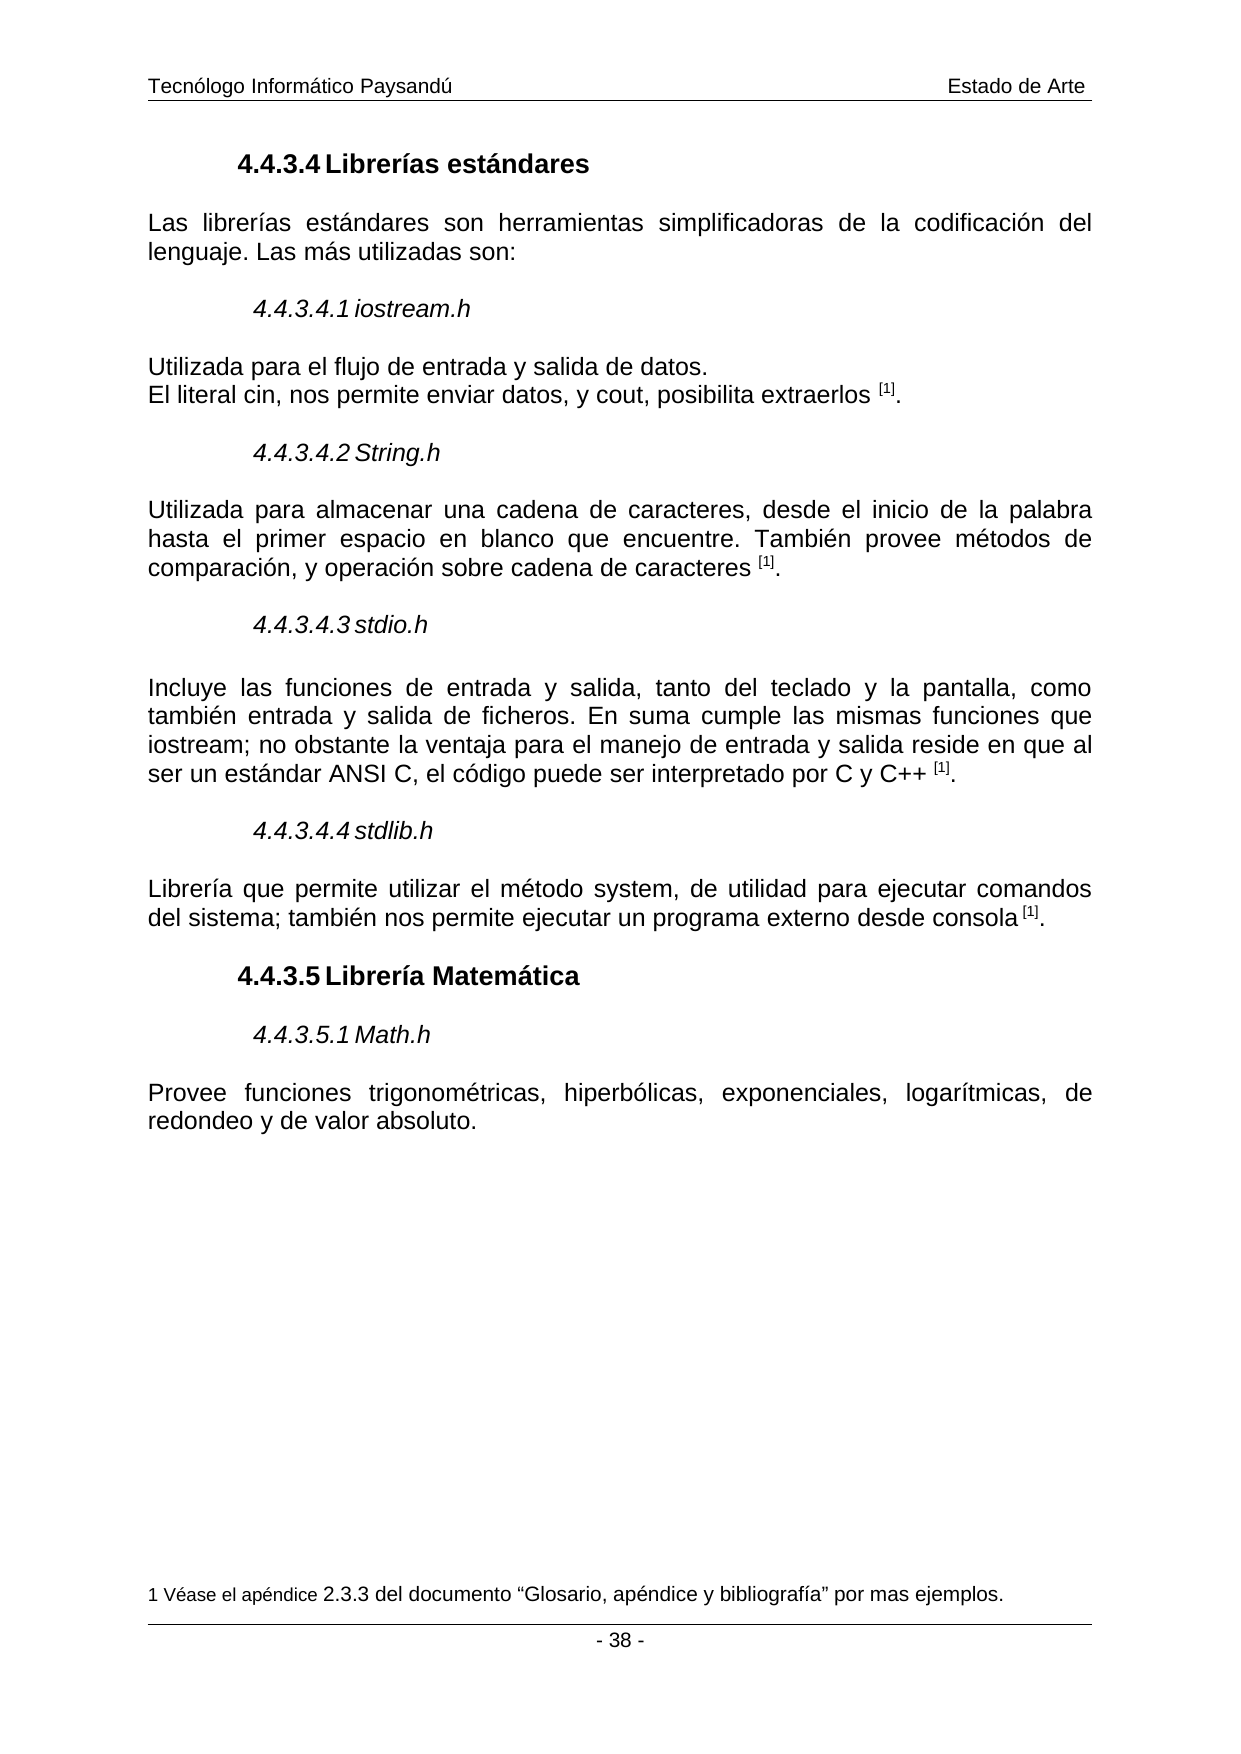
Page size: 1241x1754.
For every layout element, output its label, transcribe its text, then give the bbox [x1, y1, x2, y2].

text Librería que permite utilizar el método system, de utilidad para ejecutar comandos del sistema; también nos permite ejecutar un programa externo desde consola [1]. [148, 874, 1092, 931]
subtitle Math.h [253, 1020, 1092, 1049]
subtitle String.h [253, 438, 1092, 466]
subtitle Librerías estándares [237, 148, 1092, 179]
text Utilizada para el flujo de entrada y salida de datos. [148, 351, 1092, 380]
text Provee funciones trigonométricas, hiperbólicas, exponenciales, logarítmicas, de redondeo y de valor absoluto. [148, 1077, 1092, 1135]
subtitle iostream.h [253, 294, 1092, 323]
subtitle Librería Matemática [237, 960, 1092, 991]
text Incluye las funciones de entrada y salida, tanto del teclado y la pantalla, como también entrada y salida de ficheros. En suma cumple las mismas funciones que iostream; no obstante la ventaja para el manejo de entrada y salida reside en que al ser un estándar ANSI C, el código puede ser interpretado por C y C++ [1]. [148, 672, 1092, 787]
text El literal cin, nos permite enviar datos, y cout, posibilita extraerlos []. [148, 380, 1092, 409]
subtitle stdio.h [253, 610, 1092, 639]
text Las librerías estándares son herramientas simplificadoras de la codificación del lenguaje. Las más utilizadas son: [148, 208, 1092, 265]
subtitle stdlib.h [253, 816, 1092, 845]
text Utilizada para almacenar una cadena de caracteres, desde el inicio de la palabra hasta el primer espacio en blanco que encuentre. También provee métodos de comparación, y operación sobre cadena de caracteres [1]. [148, 495, 1092, 581]
text Véase el apéndice 2.3.3 del documento “Glosario, apéndice y bibliografía” por mas ejemplos. [148, 1582, 1092, 1606]
